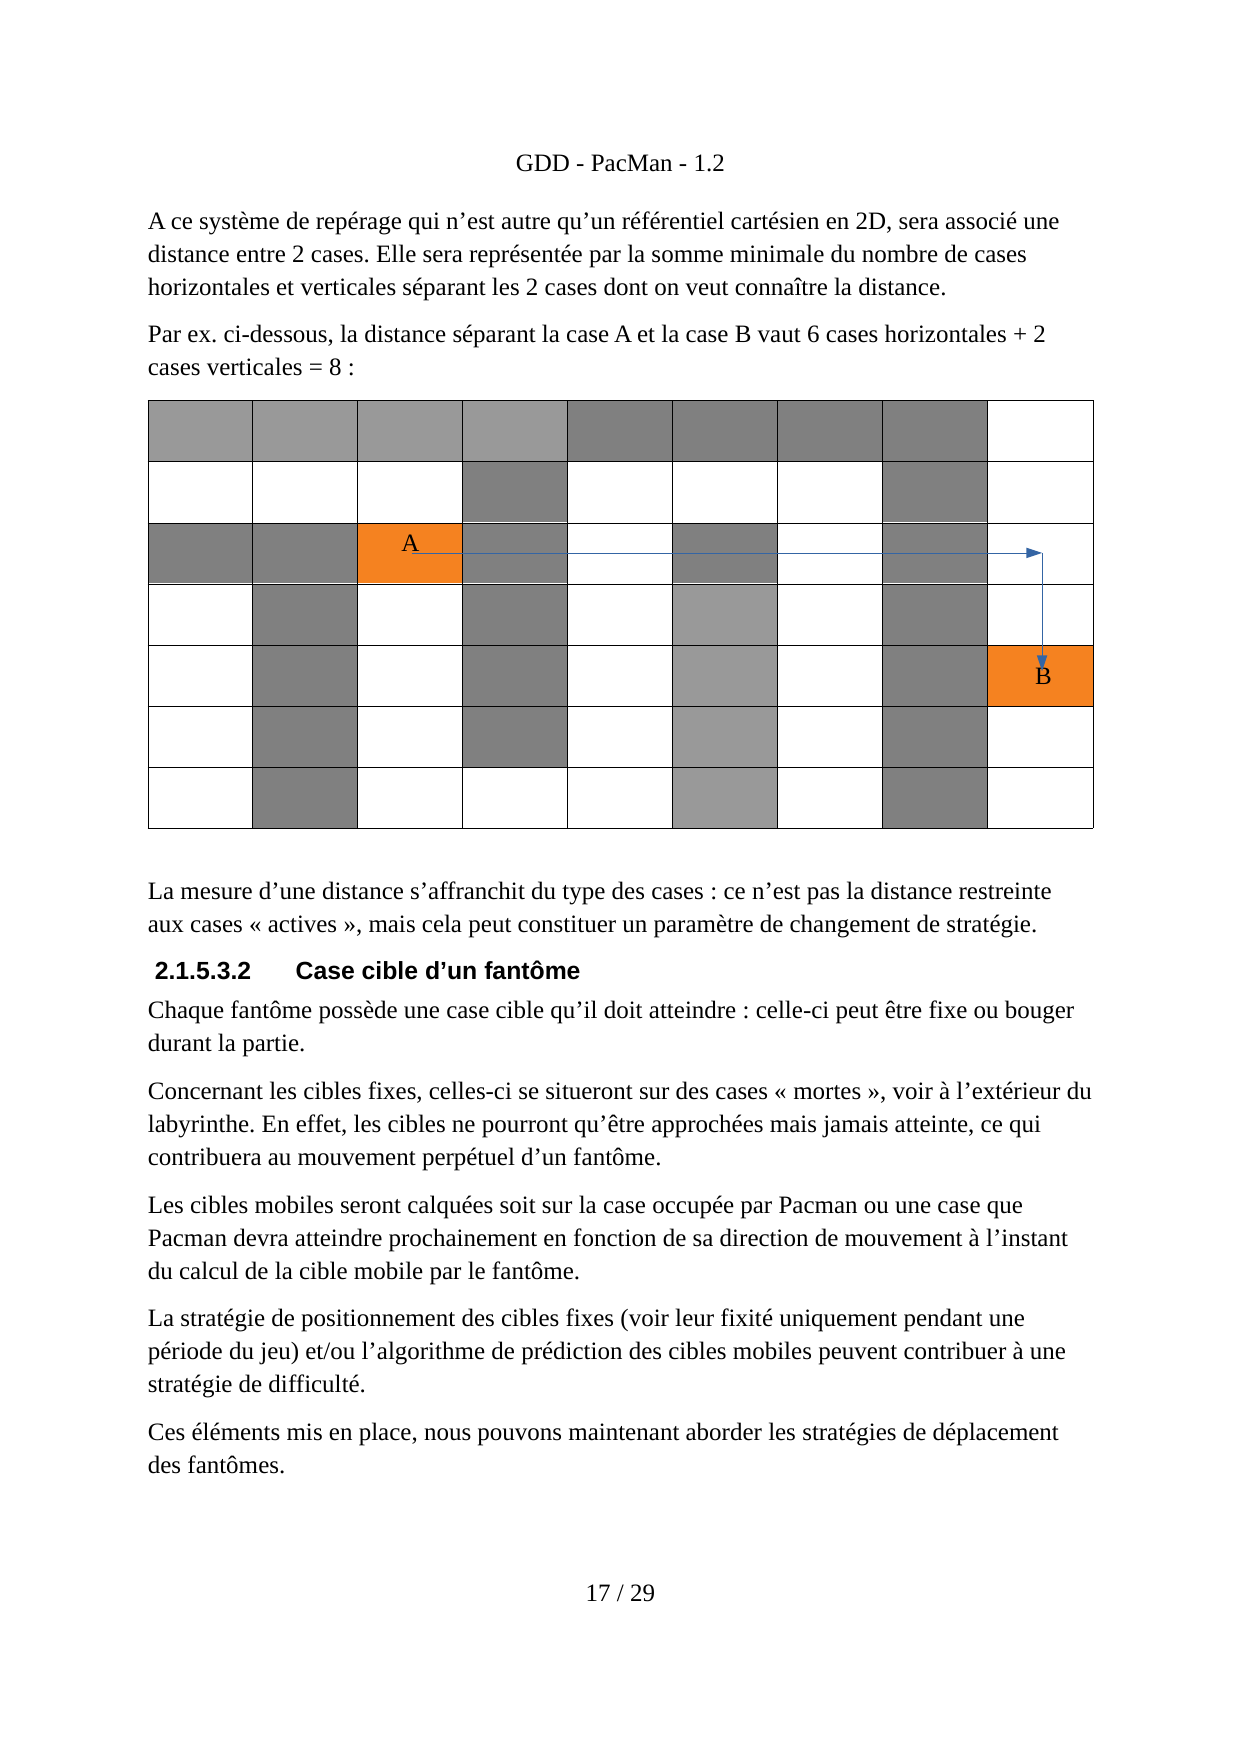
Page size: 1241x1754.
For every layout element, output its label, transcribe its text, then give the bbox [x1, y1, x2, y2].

table_cell [149, 524, 252, 583]
text Les cibles mobiles seront calquées soit sur la case occupée par Pacman ou une case que Pacman devra atteindre prochainement en fonction de sa direction de mouvement à l’instant du calcul de la cible mobile par le fantôme. [148, 1190, 1093, 1284]
table_cell [358, 646, 462, 706]
text Chaque fantôme possède une case cible qu’il doit atteindre : celle-ci peut être fixe ou bouger durant la partie. [148, 996, 1093, 1057]
table_cell [988, 462, 1093, 522]
table_cell [253, 462, 357, 522]
table_cell [253, 768, 357, 828]
table_cell [568, 524, 672, 553]
table_cell [149, 585, 252, 645]
table_cell [463, 646, 567, 706]
text Ces éléments mis en place, nous pouvons maintenant aborder les stratégies de déplacement des fantômes. [148, 1417, 1093, 1479]
table_cell [988, 554, 1042, 583]
text Par ex. ci-dessous, la distance séparant la case A et la case B vaut 6 cases horizontales + 2 cases verticales = 8 : [148, 319, 1093, 381]
table_cell [883, 585, 987, 645]
table_header [463, 401, 567, 461]
table_cell [778, 554, 882, 583]
table_cell [673, 585, 777, 645]
text La stratégie de positionnement des cibles fixes (voir leur fixité uniquement pendant une période du jeu) et/ou l’algorithme de prédiction des cibles mobiles peuvent contribuer à une stratégie de difficulté. [148, 1303, 1093, 1398]
table_cell [253, 707, 357, 767]
table_cell [988, 524, 1093, 583]
table_cell [568, 646, 672, 706]
table_cell [463, 585, 567, 645]
table_header [673, 401, 777, 461]
table_cell [673, 524, 777, 553]
table_cell [253, 585, 357, 645]
text La mesure d’une distance s’affranchit du type des cases : ce n’est pas la distance restreinte aux cases « actives », mais cela peut constituer un paramètre de changement de stratégie. [148, 876, 1093, 938]
table_cell [568, 768, 672, 828]
table_cell [673, 646, 777, 706]
table_cell [568, 707, 672, 767]
table_cell B [988, 646, 1093, 706]
table_cell [463, 707, 567, 767]
table_header [568, 401, 672, 461]
table_cell [883, 707, 987, 767]
table_cell [778, 585, 882, 645]
table_header [778, 401, 882, 461]
table_cell [253, 524, 357, 583]
table_header [358, 401, 462, 461]
table_cell [988, 707, 1093, 767]
table_cell [463, 524, 567, 553]
table_cell [778, 768, 882, 828]
table_header [149, 401, 252, 461]
table_cell [883, 554, 987, 583]
table_cell [883, 646, 987, 706]
table_cell A [358, 524, 462, 583]
table_cell [149, 707, 252, 767]
table_cell [568, 585, 672, 645]
table_cell [883, 768, 987, 828]
subtitle Case cible d’un fantôme [148, 956, 1093, 985]
table_cell [673, 462, 777, 522]
table_header [253, 401, 357, 461]
table_cell [778, 462, 882, 522]
table_cell [988, 585, 1042, 645]
table_cell [358, 768, 462, 828]
table_cell [673, 707, 777, 767]
table_cell [778, 707, 882, 767]
table_cell [253, 646, 357, 706]
table_cell [149, 646, 252, 706]
table_cell [149, 768, 252, 828]
table_cell [988, 768, 1093, 828]
table_cell [883, 462, 987, 522]
table_header [988, 401, 1093, 461]
text Concernant les cibles fixes, celles-ci se situeront sur des cases « mortes », voir à l’extérieur du labyrinthe. En effet, les cibles ne pourront qu’être approchées mais jamais atteinte, ce qui contribuera au mouvement perpétuel d’un fantôme. [148, 1076, 1093, 1171]
table_cell [463, 768, 567, 828]
table_cell [149, 462, 252, 522]
table_cell [358, 462, 462, 522]
table_cell [1043, 585, 1093, 645]
table_cell [463, 462, 567, 522]
table_cell [778, 524, 882, 553]
table_cell [883, 524, 987, 553]
table_cell [778, 646, 882, 706]
text A ce système de repérage qui n’est autre qu’un référentiel cartésien en 2D, sera associé une distance entre 2 cases. Elle sera représentée par la somme minimale du nombre de cases horizontales et verticales séparant les 2 cases dont on veut connaître la distance. [148, 206, 1093, 301]
table_header [883, 401, 987, 461]
table_cell [463, 554, 567, 583]
table_cell [568, 462, 672, 522]
table_cell [673, 554, 777, 583]
table_cell [358, 585, 462, 645]
table_cell [568, 554, 672, 583]
table_cell [673, 768, 777, 828]
table_cell [358, 707, 462, 767]
